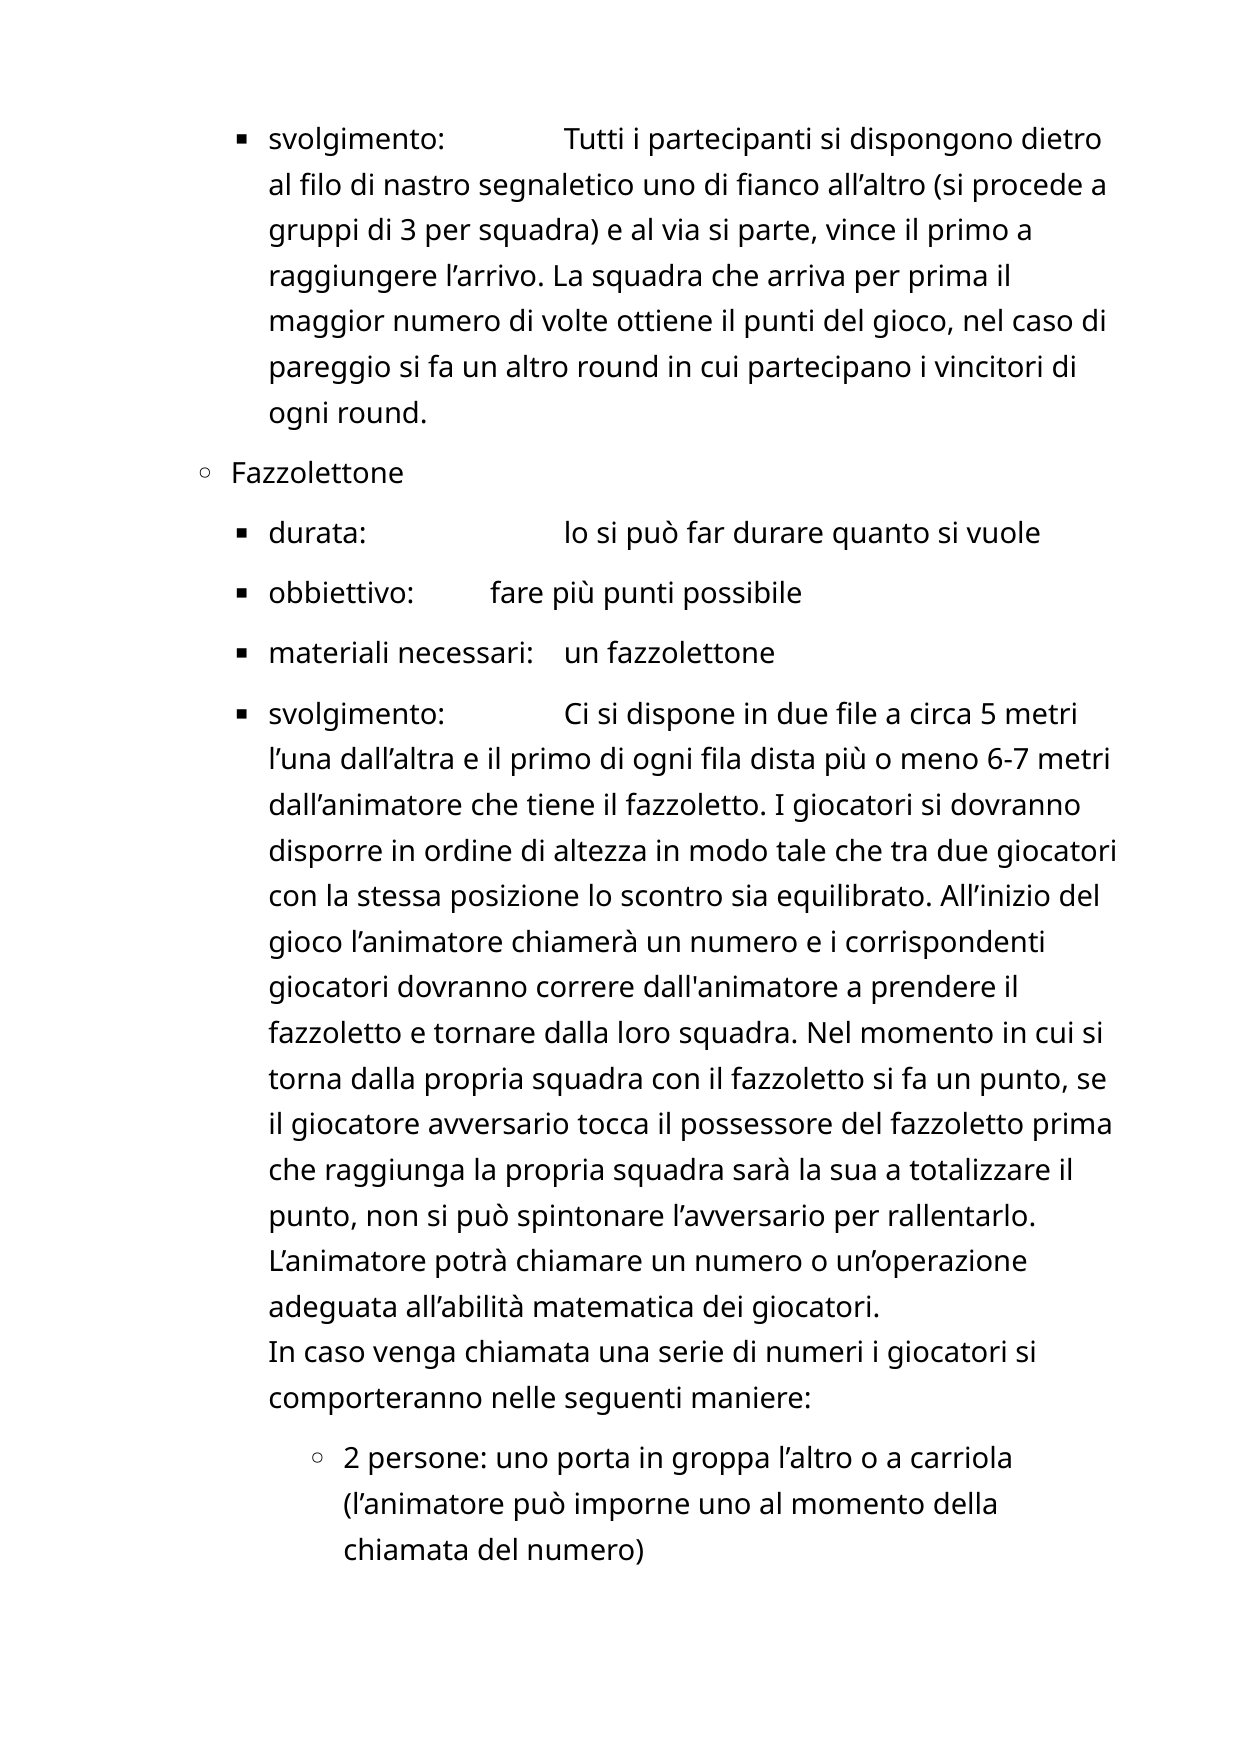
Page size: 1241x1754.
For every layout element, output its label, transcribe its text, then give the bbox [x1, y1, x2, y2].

list svolgimento: Tutti i partecipanti si dispongono dietro al filo di nastro segnaletico uno di fianco all’altro (si procede a gruppi di 3 per squadra) e al via si parte, vince il primo a raggiungere l’arrivo. La squadra che arriva per prima il maggior numero di volte ottiene il punti del gioco, nel caso di pareggio si fa un altro round in cui partecipano i vincitori di ogni round. [231, 118, 1122, 432]
list materiali necessari: un fazzolettone [231, 633, 1122, 672]
list svolgimento: Ci si dispone in due file a circa 5 metri l’una dall’altra e il primo di ogni fila dista più o meno 6-7 metri dall’animatore che tiene il fazzoletto. I giocatori si dovranno disporre in ordine di altezza in modo tale che tra due giocatori con la stessa posizione lo scontro sia equilibrato. All’inizio del gioco l’animatore chiamerà un numero e i corrispondenti giocatori dovranno correre dall'animatore a prendere il fazzoletto e tornare dalla loro squadra. Nel momento in cui si torna dalla propria squadra con il fazzoletto si fa un punto, se il giocatore avversario tocca il possessore del fazzoletto prima che raggiunga la propria squadra sarà la sua a totalizzare il punto, non si può spintonare l’avversario per rallentarlo. L’animatore potrà chiamare un numero o un’operazione adeguata all’abilità matematica dei giocatori. In caso venga chiamata una serie di numeri i giocatori si comporteranno nelle seguenti maniere: [231, 693, 1122, 1417]
list 2 persone: uno porta in groppa l’altro o a carriola (l’animatore può imporne uno al momento della chiamata del numero) [306, 1437, 1122, 1568]
list Fazzolettone [193, 452, 1122, 492]
list durata: lo si può far durare quanto si vuole [231, 512, 1122, 552]
list obbiettivo: fare più punti possibile [231, 572, 1122, 612]
